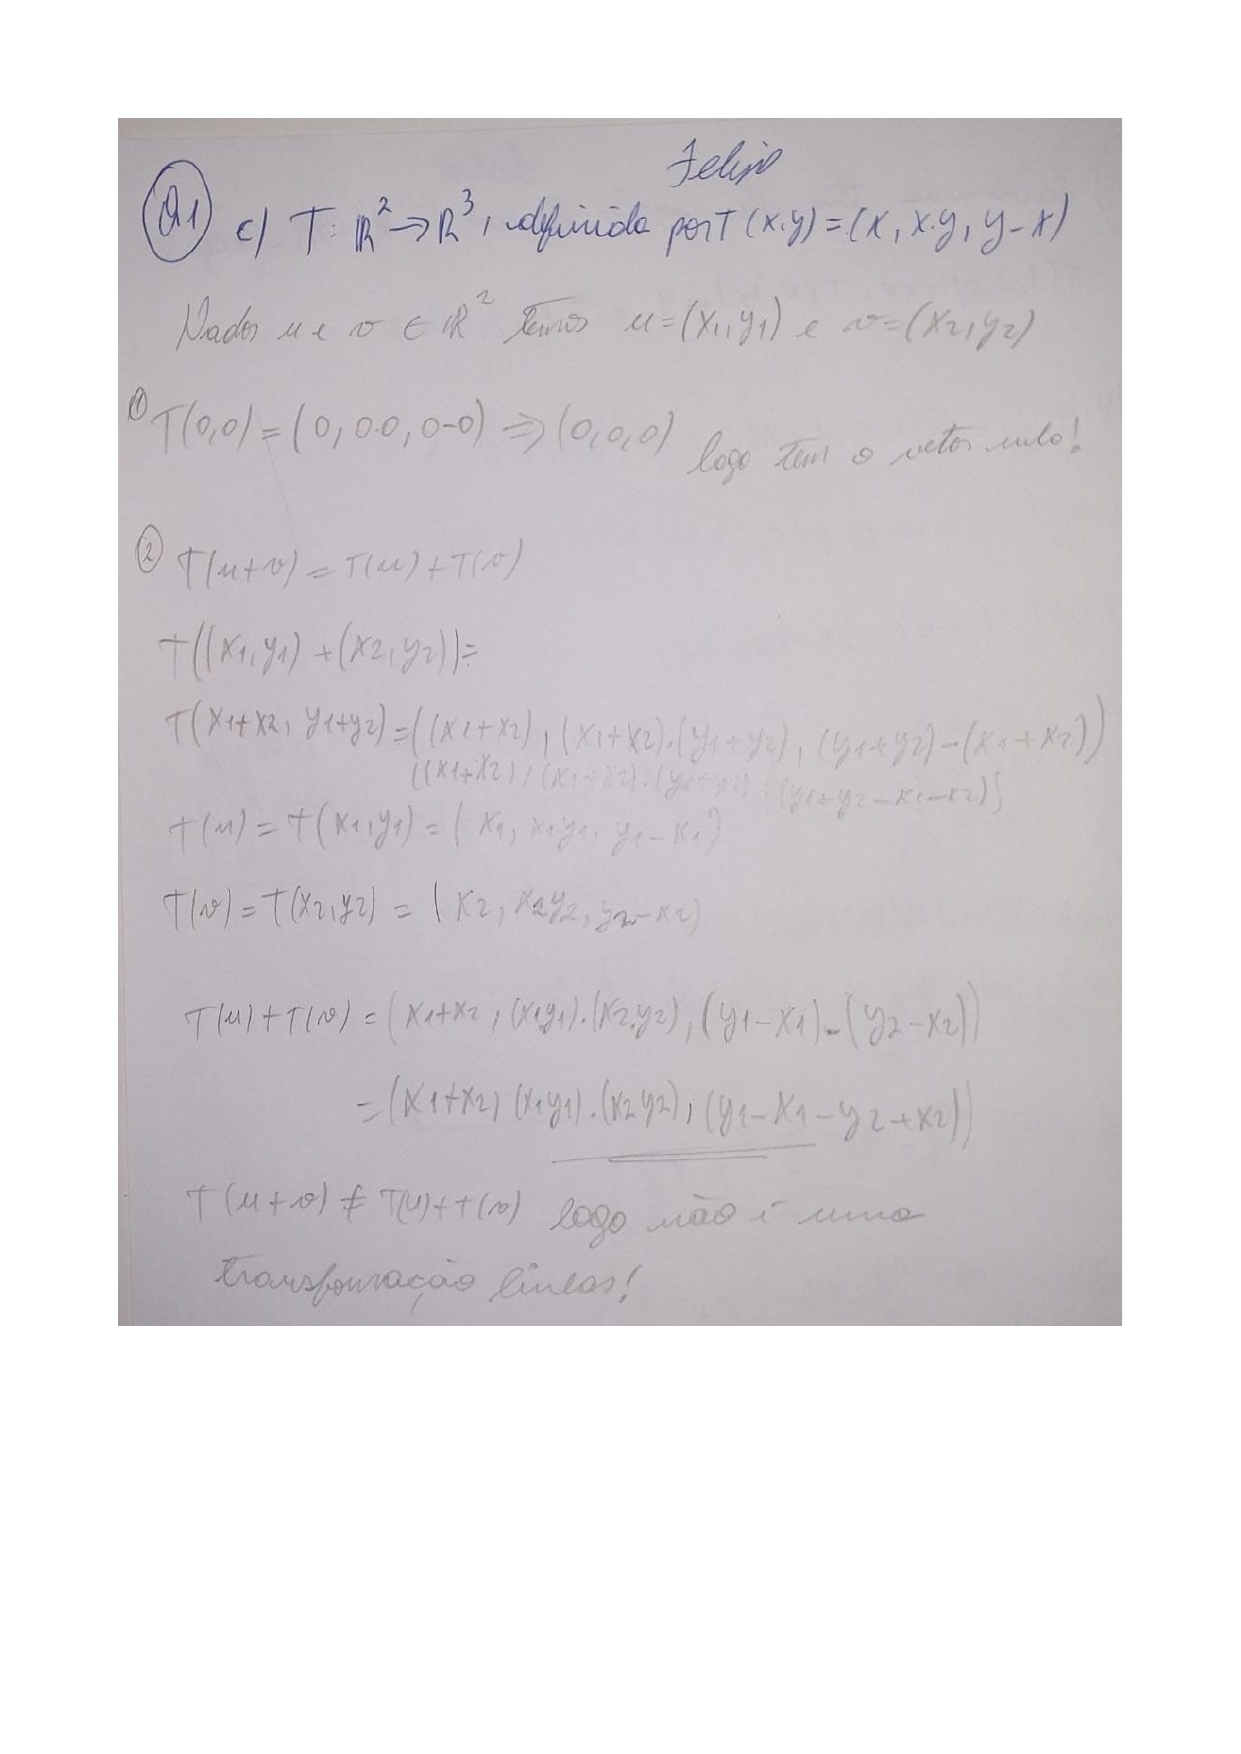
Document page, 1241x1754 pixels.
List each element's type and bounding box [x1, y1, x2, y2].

picture [118, 118, 1123, 1326]
